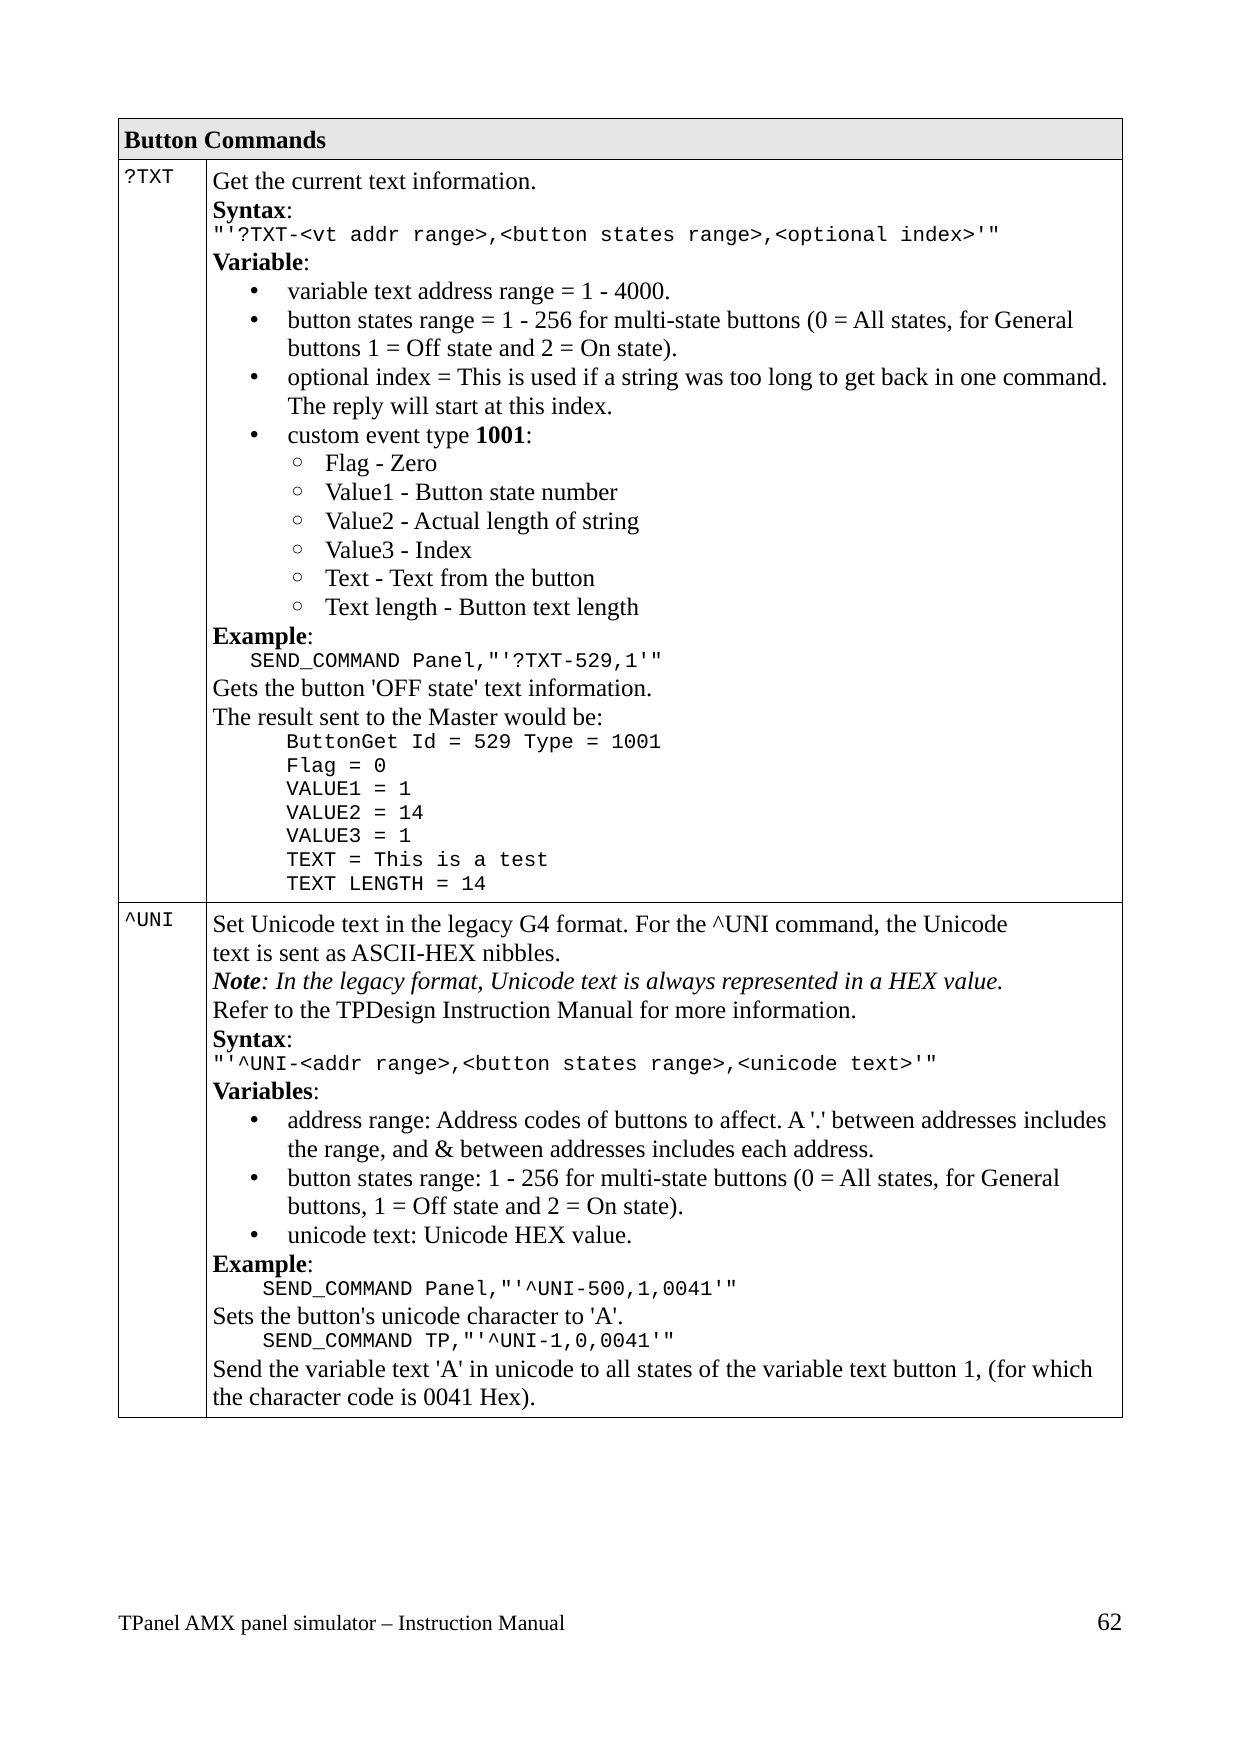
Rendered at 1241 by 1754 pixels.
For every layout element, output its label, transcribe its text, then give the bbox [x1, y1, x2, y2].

table_cell ^UNI [119, 903, 206, 1417]
table_cell Set Unicode text in the legacy G4 format. For the ^UNI command, the Unicode text is sent as ASCII-HEX nibbles. Note: In the legacy format, Unicode text is always represented in a HEX value. Refer to the TPDesign Instruction Manual for more information. Syntax: "'^UNI-<addr range>,<button states range>,<unicode text>'" Variables: address range: Address codes of buttons to affect. A '.' between addresses includes the range, and & between addresses includes each address. button states range: 1 - 256 for multi-state buttons (0 = All states, for General buttons, 1 = Off state and 2 = On state). unicode text: Unicode HEX value. Example: SEND_COMMAND Panel,"'^UNI-500,1,0041'" Sets the button's unicode character to 'A'. SEND_COMMAND TP,"'^UNI-1,0,0041'" Send the variable text 'A' in unicode to all states of the variable text button 1, (for which the character code is 0041 Hex). [207, 903, 1122, 1417]
table_cell ?TXT [119, 160, 206, 902]
table_header Button Commands [119, 119, 1122, 159]
table_cell Get the current text information. Syntax: "'?TXT-<vt addr range>,<button states range>,<optional index>'" Variable: variable text address range = 1 - 4000. button states range = 1 - 256 for multi-state buttons (0 = All states, for General buttons 1 = Off state and 2 = On state). optional index = This is used if a string was too long to get back in one command. The reply will start at this index. custom event type 1001: Flag - Zero Value1 - Button state number Value2 - Actual length of string Value3 - Index Text - Text from the button Text length - Button text length Example: SEND_COMMAND Panel,"'?TXT-529,1'" Gets the button 'OFF state' text information. The result sent to the Master would be: ButtonGet Id = 529 Type = 1001 Flag = 0 VALUE1 = 1 VALUE2 = 14 VALUE3 = 1 TEXT = This is a test TEXT LENGTH = 14 [207, 160, 1122, 902]
